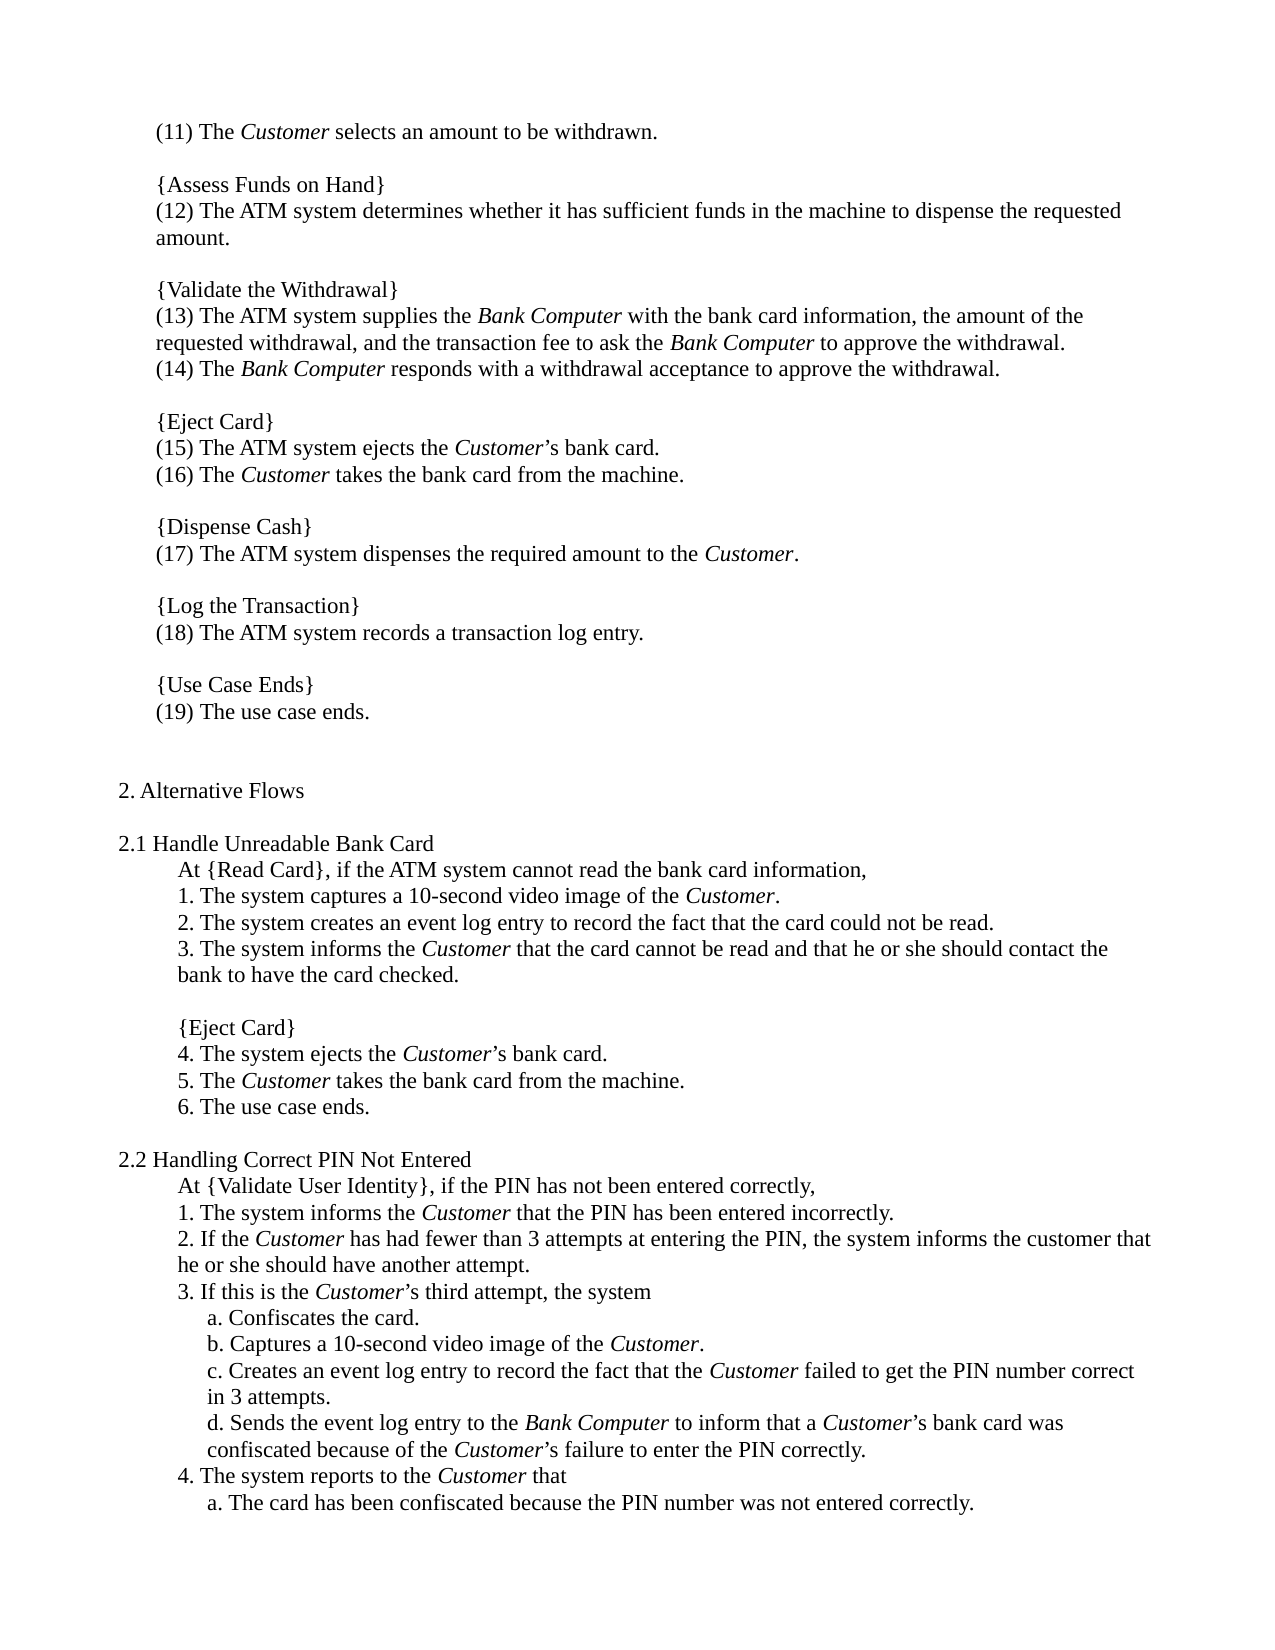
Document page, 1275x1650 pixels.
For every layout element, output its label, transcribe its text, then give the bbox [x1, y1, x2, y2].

text 2.2 Handling Correct PIN Not Entered [118, 1146, 1157, 1172]
text 1. The system captures a 10-second video image of the Customer. [177, 882, 1157, 909]
text d. Sends the event log entry to the Bank Computer to inform that a Customer’s bank card was confiscated because of the Customer’s failure to enter the PIN correctly. [207, 1409, 1157, 1462]
text 6. The use case ends. [177, 1093, 1157, 1119]
text (19) The use case ends. [156, 698, 1157, 724]
text b. Captures a 10-second video image of the Customer. [207, 1330, 1157, 1357]
text {Eject Card} [177, 1014, 1157, 1041]
text 4. The system ejects the Customer’s bank card. [177, 1041, 1157, 1067]
text {Eject Card} [156, 408, 1157, 434]
text 5. The Customer takes the bank card from the machine. [177, 1067, 1157, 1093]
text {Validate the Withdrawal} [156, 276, 1157, 303]
text (11) The Customer selects an amount to be withdrawn. [156, 118, 1157, 144]
text (12) The ATM system determines whether it has sufficient funds in the machine to dispense the requested amount. [156, 197, 1157, 250]
text (18) The ATM system records a transaction log entry. [156, 619, 1157, 645]
text (13) The ATM system supplies the Bank Computer with the bank card information, the amount of the requested withdrawal, and the transaction fee to ask the Bank Computer to approve the withdrawal. [156, 303, 1157, 355]
text {Log the Transaction} [156, 592, 1157, 619]
text 3. The system informs the Customer that the card cannot be read and that he or she should contact the bank to have the card checked. [177, 935, 1157, 988]
text {Use Case Ends} [156, 672, 1157, 698]
text (15) The ATM system ejects the Customer’s bank card. [156, 434, 1157, 461]
text 2. If the Customer has had fewer than 3 attempts at entering the PIN, the system informs the customer that he or she should have another attempt. [177, 1225, 1157, 1278]
text At {Read Card}, if the ATM system cannot read the bank card information, [177, 856, 1157, 882]
text 2. The system creates an event log entry to record the fact that the card could not be read. [177, 909, 1157, 935]
text 4. The system reports to the Customer that [177, 1462, 1157, 1488]
text c. Creates an event log entry to record the fact that the Customer failed to get the PIN number correct in 3 attempts. [207, 1357, 1157, 1409]
text {Assess Funds on Hand} [156, 171, 1157, 197]
text 2. Alternative Flows [118, 777, 1157, 803]
text a. Confiscates the card. [207, 1304, 1157, 1330]
text 1. The system informs the Customer that the PIN has been entered incorrectly. [177, 1199, 1157, 1225]
text At {Validate User Identity}, if the PIN has not been entered correctly, [177, 1172, 1157, 1199]
text a. The card has been confiscated because the PIN number was not entered correctly. [207, 1488, 1157, 1515]
text (14) The Bank Computer responds with a withdrawal acceptance to approve the withdrawal. [156, 355, 1157, 382]
text (16) The Customer takes the bank card from the machine. [156, 461, 1157, 487]
text (17) The ATM system dispenses the required amount to the Customer. [156, 540, 1157, 566]
text 2.1 Handle Unreadable Bank Card [118, 830, 1157, 856]
text 3. If this is the Customer’s third attempt, the system [177, 1278, 1157, 1304]
text {Dispense Cash} [156, 513, 1157, 540]
